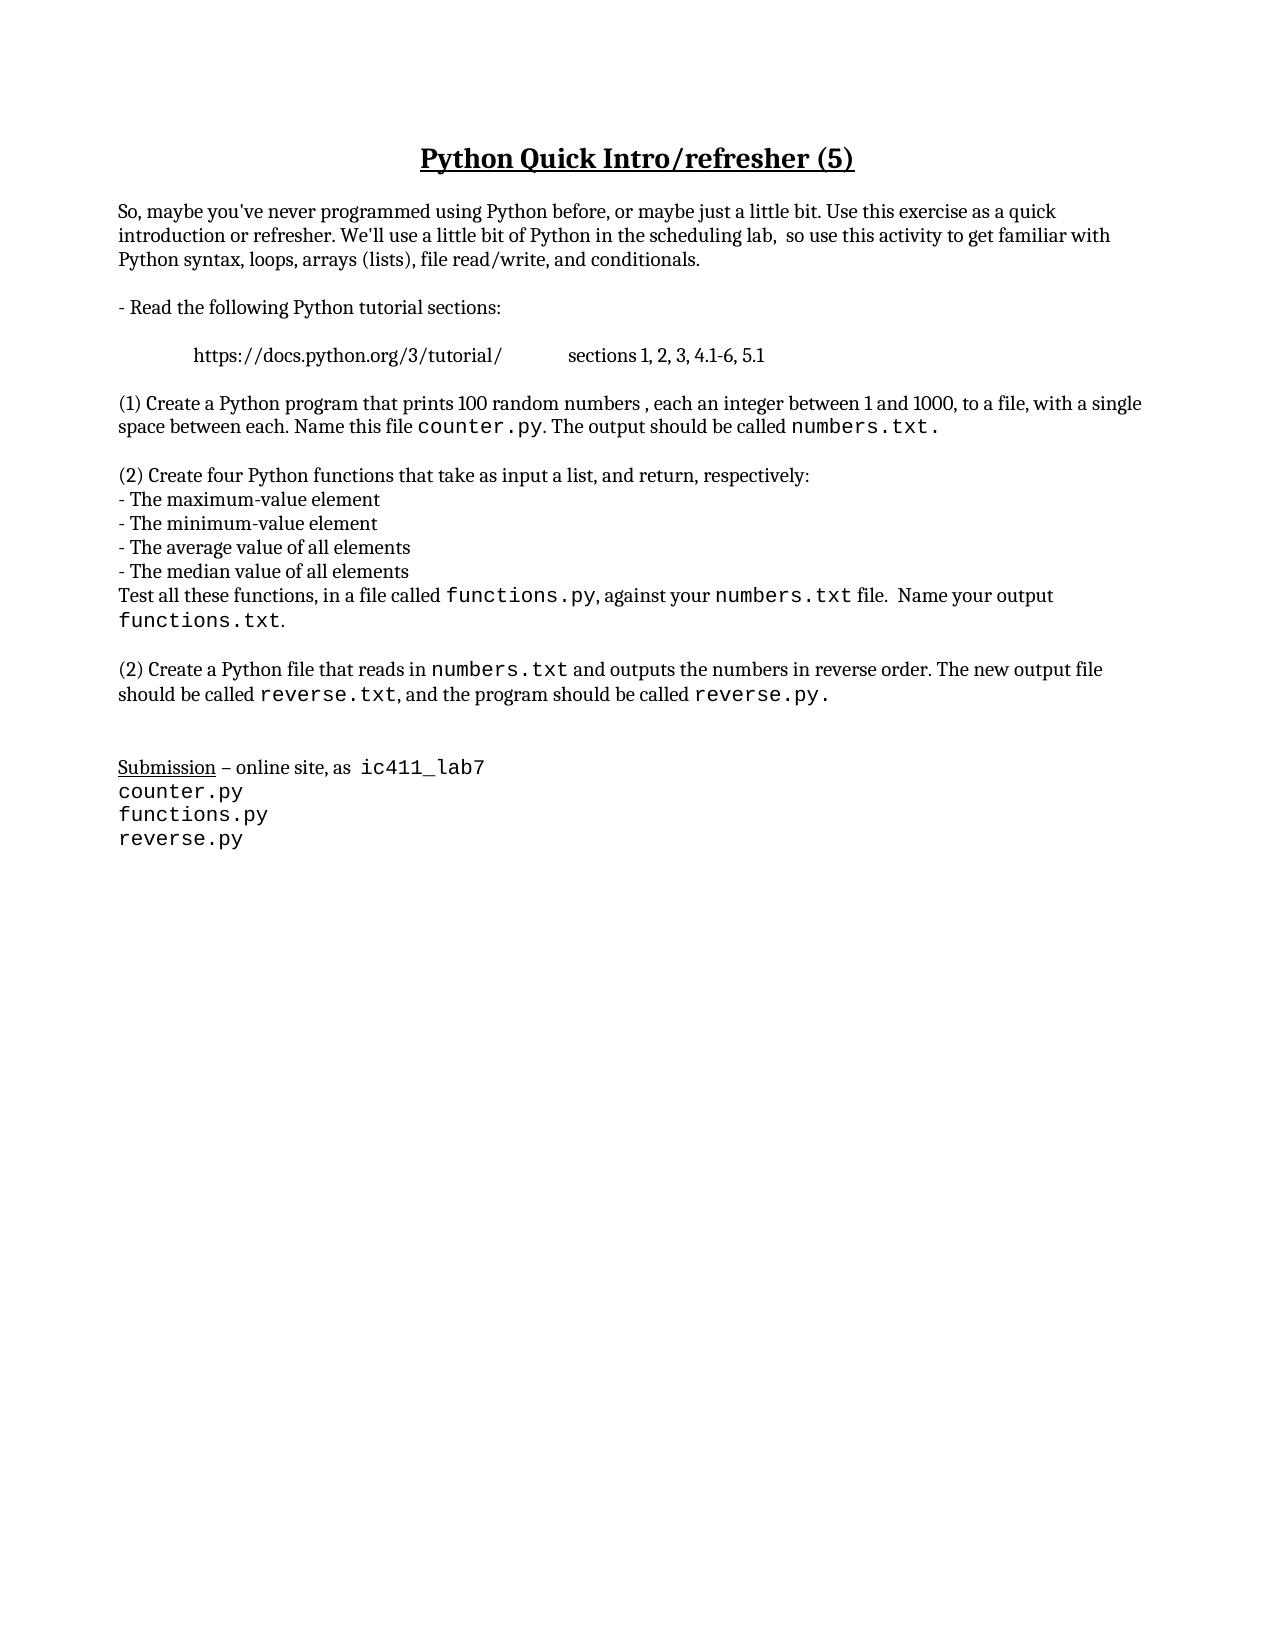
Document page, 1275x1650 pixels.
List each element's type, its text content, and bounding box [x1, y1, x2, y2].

text So, maybe you've never programmed using Python before, or maybe just a little bit. Use this exercise as a quick introduction or refresher. We'll use a little bit of Python in the scheduling lab, so use this activity to get familiar with Python syntax, loops, arrays (lists), file read/write, and conditionals. [118, 199, 1157, 271]
text functions.py [118, 804, 1157, 828]
text (2) Create a Python file that reads in numbers.txt and outputs the numbers in reverse order. The new output file should be called reverse.txt, and the program should be called reverse.py. [118, 658, 1157, 708]
text https://docs.python.org/3/tutorial/ sections 1, 2, 3, 4.1-6, 5.1 [118, 343, 1157, 367]
text - The maximum-value element [118, 488, 1157, 512]
text counter.py [118, 781, 1157, 804]
text - Read the following Python tutorial sections: [118, 295, 1157, 319]
text - The median value of all elements [118, 560, 1157, 584]
text - The minimum-value element [118, 512, 1157, 536]
text Python Quick Intro/refresher (5) [118, 142, 1157, 176]
text - The average value of all elements [118, 536, 1157, 560]
text (2) Create four Python functions that take as input a list, and return, respectively: [118, 464, 1157, 488]
text (1) Create a Python program that prints 100 random numbers , each an integer between 1 and 1000, to a file, with a single space between each. Name this file counter.py. The output should be called numbers.txt. [118, 391, 1157, 440]
text Submission – online site, as ic411_lab7 [118, 756, 1157, 781]
text reverse.py [118, 828, 1157, 852]
text Test all these functions, in a file called functions.py, against your numbers.txt file. Name your output functions.txt. [118, 584, 1157, 634]
